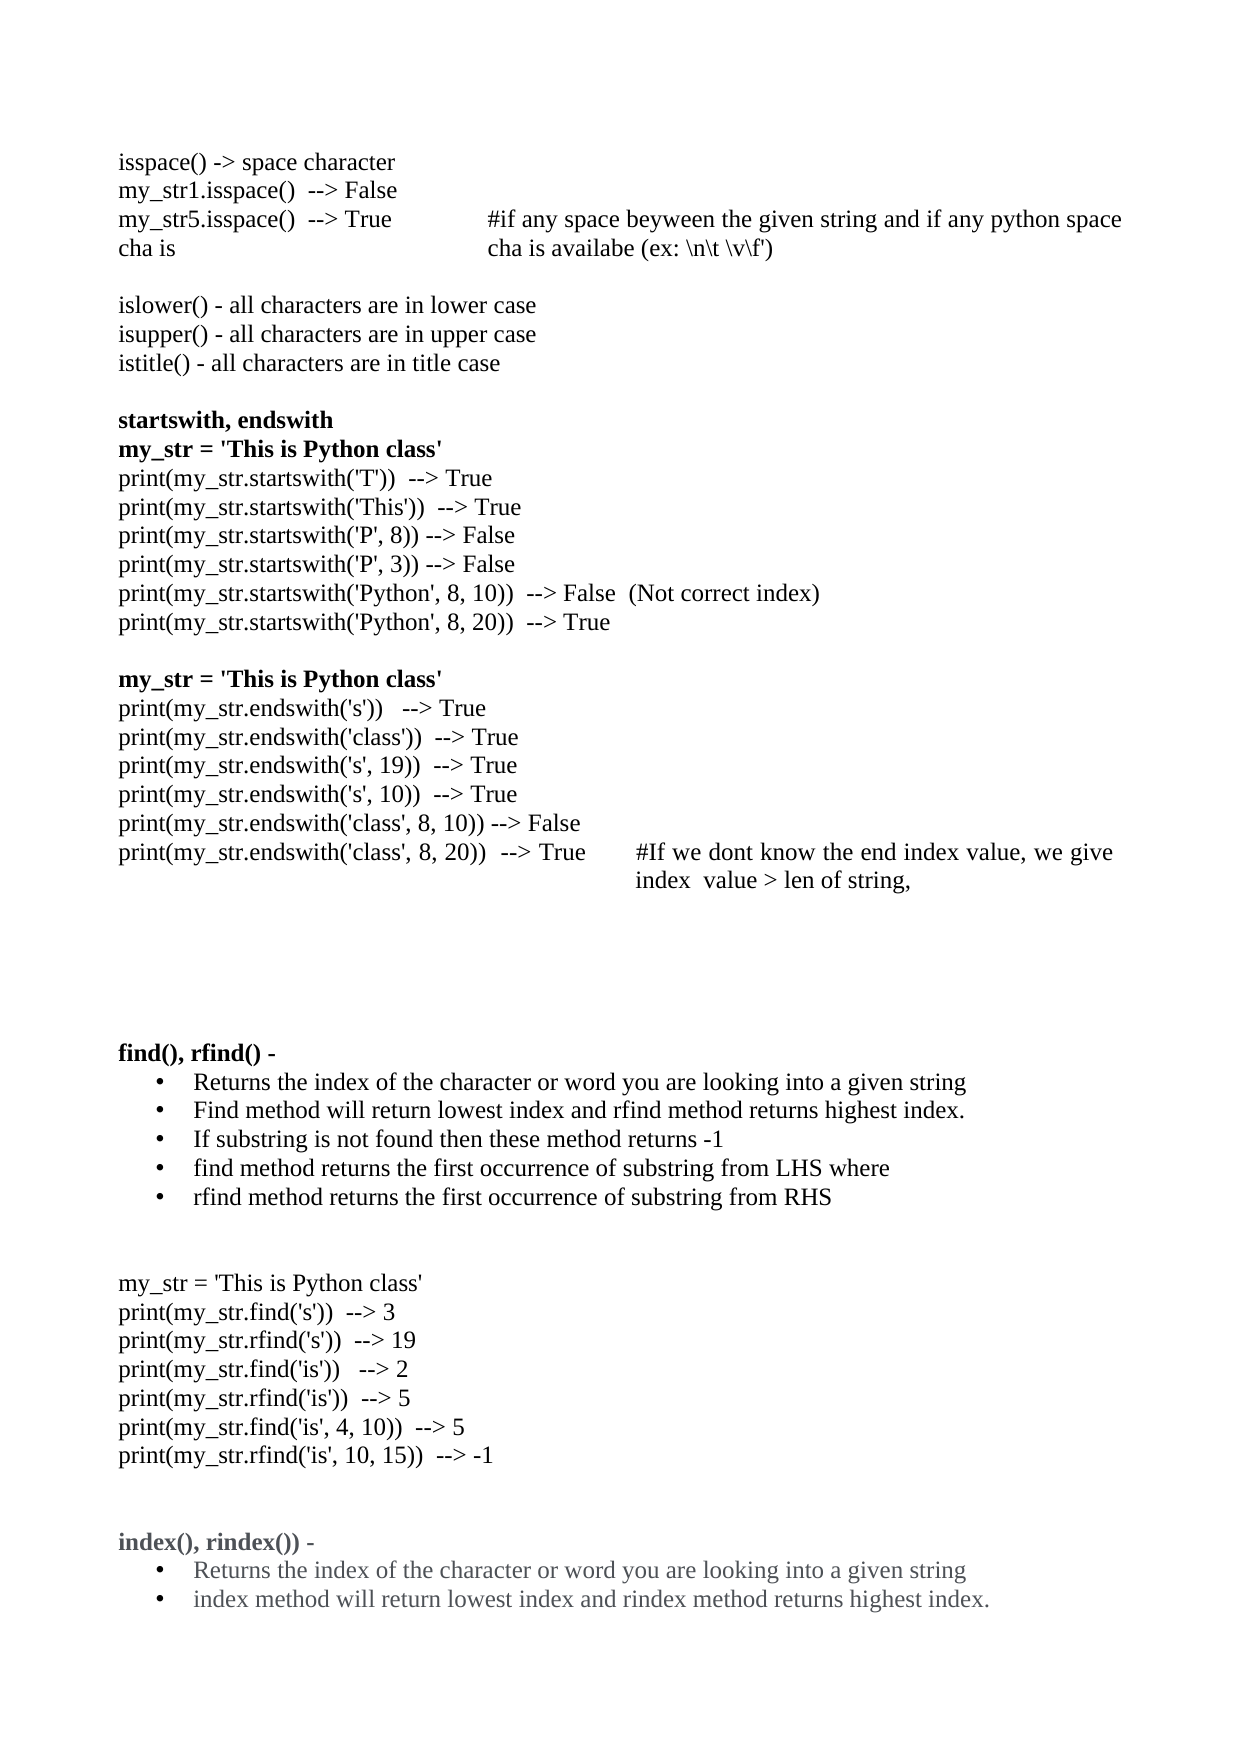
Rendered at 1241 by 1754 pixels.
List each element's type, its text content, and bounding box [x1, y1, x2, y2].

text print(my_str.startswith('This')) --> True [118, 492, 1122, 521]
text isspace() -> space character [118, 147, 1122, 176]
text print(my_str.endswith('s')) --> True [118, 693, 1122, 722]
text print(my_str.startswith('T')) --> True [118, 463, 1122, 492]
text print(my_str.rfind('is', 10, 15)) --> -1 [118, 1441, 1122, 1469]
list Returns the index of the character or word you are looking into a given string [156, 1067, 1122, 1096]
text isupper() - all characters are in upper case [118, 319, 1122, 348]
text my_str1.isspace() --> False [118, 176, 1122, 204]
text my_str = 'This is Python class' [118, 1268, 1122, 1297]
text print(my_str.startswith('Python', 8, 20)) --> True [118, 607, 1122, 636]
text print(my_str.find('is', 4, 10)) --> 5 [118, 1412, 1122, 1441]
list index method will return lowest index and rindex method returns highest index. [156, 1584, 1122, 1613]
list Find method will return lowest index and rfind method returns highest index. [156, 1096, 1122, 1124]
text my_str = 'This is Python class' [118, 664, 1122, 693]
text index(), rindex()) - [118, 1527, 1122, 1556]
text find(), rfind() - [118, 1038, 1122, 1067]
text print(my_str.find('s')) --> 3 [118, 1297, 1122, 1326]
text print(my_str.rfind('s')) --> 19 [118, 1326, 1122, 1354]
text print(my_str.rfind('is')) --> 5 [118, 1383, 1122, 1412]
text my_str = 'This is Python class' [118, 434, 1122, 463]
text startswith, endswith [118, 406, 1122, 434]
text print(my_str.find('is')) --> 2 [118, 1354, 1122, 1383]
list rfind method returns the first occurrence of substring from RHS [156, 1182, 1122, 1211]
text print(my_str.startswith('P', 8)) --> False [118, 521, 1122, 549]
list Returns the index of the character or word you are looking into a given string [156, 1556, 1122, 1584]
text print(my_str.endswith('s', 19)) --> True [118, 751, 1122, 779]
text print(my_str.endswith('class')) --> True [118, 722, 1122, 751]
text print(my_str.endswith('class', 8, 20)) --> True #If we dont know the end index value, we give index value > len of string, [118, 837, 1122, 894]
text print(my_str.endswith('class', 8, 10)) --> False [118, 808, 1122, 837]
list If substring is not found then these method returns -1 [156, 1124, 1122, 1153]
text my_str5.isspace() --> True #if any space beyween the given string and if any python space cha is cha is availabe (ex: \n\t \v\f') [118, 204, 1122, 262]
list find method returns the first occurrence of substring from LHS where [156, 1153, 1122, 1182]
text print(my_str.startswith('Python', 8, 10)) --> False (Not correct index) [118, 578, 1122, 607]
text print(my_str.endswith('s', 10)) --> True [118, 779, 1122, 808]
text istitle() - all characters are in title case [118, 348, 1122, 377]
text islower() - all characters are in lower case [118, 291, 1122, 319]
text print(my_str.startswith('P', 3)) --> False [118, 549, 1122, 578]
